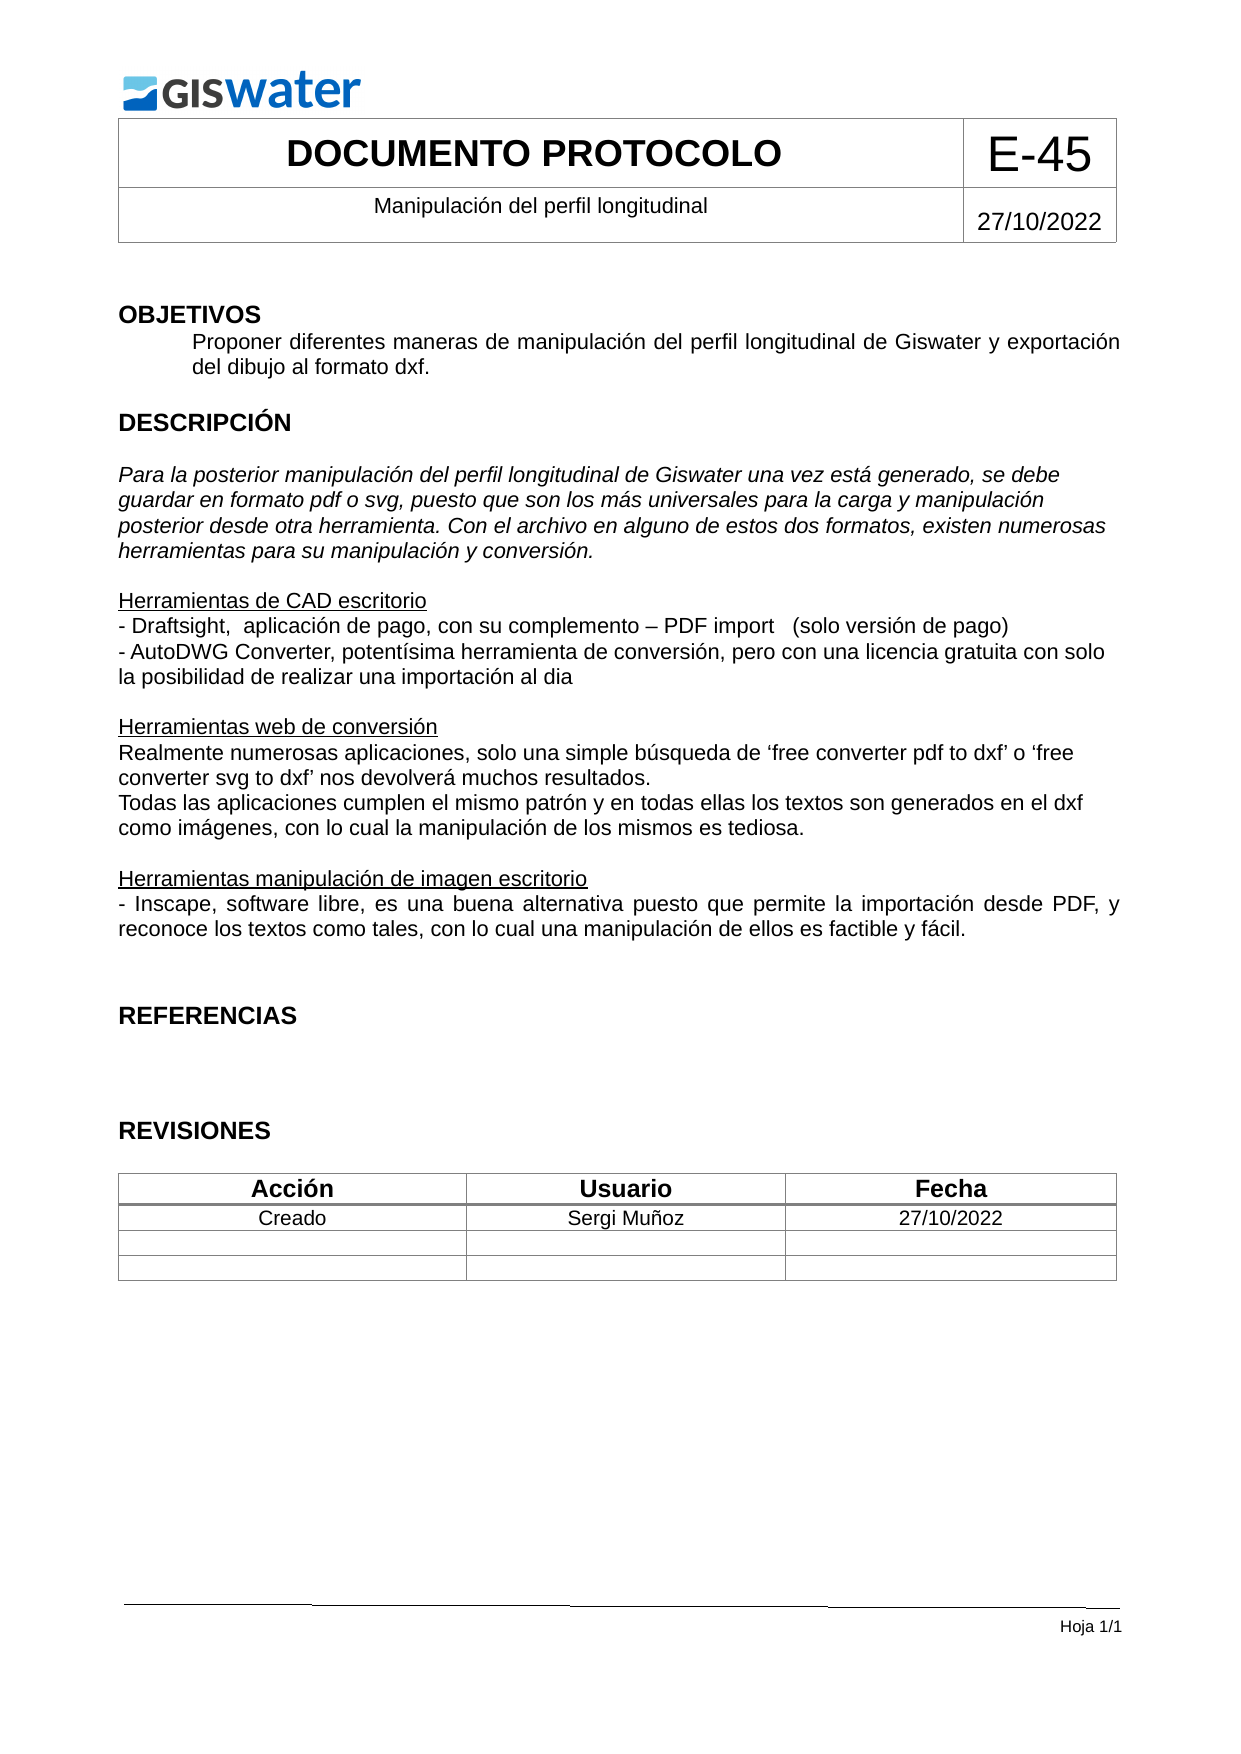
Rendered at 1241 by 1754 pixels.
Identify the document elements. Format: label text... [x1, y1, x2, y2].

table_cell [786, 1256, 1116, 1280]
text Realmente numerosas aplicaciones, solo una simple búsqueda de ‘free converter pdf to dxf’ o ‘free converter svg to dxf’ nos devolverá muchos resultados. Todas las aplicaciones cumplen el mismo patrón y en todas ellas los textos son generados en el dxf como imágenes, con lo cual la manipulación de los mismos es tediosa. [118, 739, 1122, 840]
table_cell [786, 1231, 1116, 1255]
text - Draftsight, aplicación de pago, con su complemento – PDF import (solo versión de pago) [118, 613, 1122, 638]
list OBJETIVOS [118, 300, 1122, 329]
table_header Acción [119, 1174, 466, 1203]
text Proponer diferentes maneras de manipulación del perfil longitudinal de Giswater y exportación del dibujo al formato dxf. [192, 329, 1122, 379]
list DESCRIPCIÓN [118, 408, 1122, 437]
table_header Fecha [786, 1174, 1116, 1203]
table_header Usuario [467, 1174, 785, 1203]
picture [119, 66, 365, 115]
text - Inscape, software libre, es una buena alternativa puesto que permite la importación desde PDF, y reconoce los textos como tales, con lo cual una manipulación de ellos es factible y fácil. [118, 891, 1122, 941]
table_cell Creado [119, 1206, 466, 1230]
list REFERENCIAS [118, 1001, 1122, 1029]
table_cell Sergi Muñoz [467, 1206, 785, 1230]
text Herramientas manipulación de imagen escritorio [118, 865, 1122, 891]
list REVISIONES [118, 1116, 1122, 1144]
table_cell 27/10/2022 [786, 1206, 1116, 1230]
text Herramientas de CAD escritorio [118, 588, 1122, 613]
table_cell [119, 1256, 466, 1280]
text - AutoDWG Converter, potentísima herramienta de conversión, pero con una licencia gratuita con solo la posibilidad de realizar una importación al dia [118, 638, 1122, 689]
table_cell [119, 1231, 466, 1255]
table_cell [467, 1231, 785, 1255]
table_cell [467, 1256, 785, 1280]
text Para la posterior manipulación del perfil longitudinal de Giswater una vez está generado, se debe guardar en formato pdf o svg, puesto que son los más universales para la carga y manipulación posterior desde otra herramienta. Con el archivo en alguno de estos dos formatos, existen numerosas herramientas para su manipulación y conversión. [118, 462, 1122, 588]
text Herramientas web de conversión [118, 714, 1122, 739]
